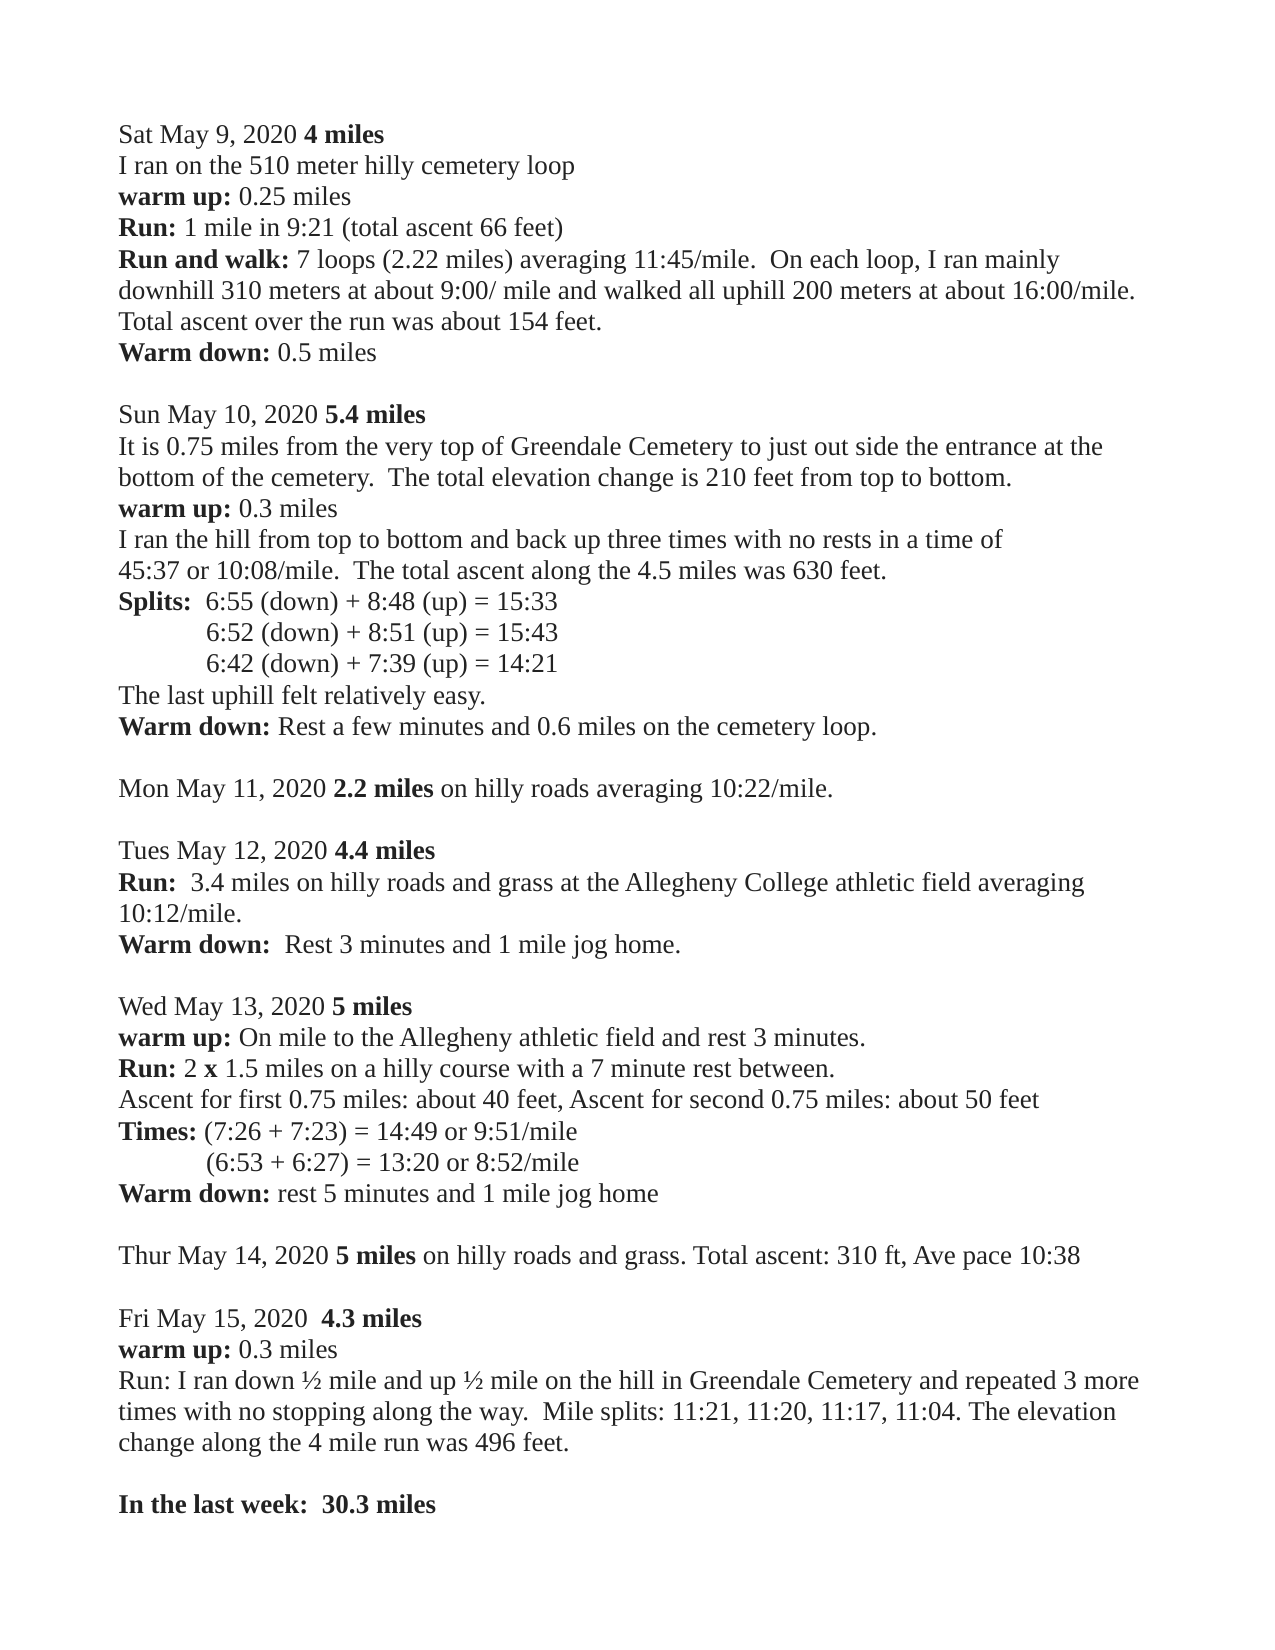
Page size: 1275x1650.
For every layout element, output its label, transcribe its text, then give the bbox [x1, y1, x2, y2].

text Run: 1 mile in 9:21 (total ascent 66 feet) [118, 212, 1161, 243]
text warm up: 0.3 miles [118, 1333, 1161, 1364]
text Run and walk: 7 loops (2.22 miles) averaging 11:45/mile. On each loop, I ran mainly downhill 310 meters at about 9:00/ mile and walked all uphill 200 meters at about 16:00/mile. Total ascent over the run was about 154 feet. [118, 243, 1161, 336]
text Run: 3.4 miles on hilly roads and grass at the Allegheny College athletic field averaging 10:12/mile. [118, 866, 1161, 928]
text 6:52 (down) + 8:51 (up) = 15:43 [118, 616, 1161, 648]
text Sat May 9, 2020 4 miles [118, 118, 1161, 149]
text 6:42 (down) + 7:39 (up) = 14:21 [118, 648, 1161, 679]
text Warm down: 0.5 miles [118, 336, 1161, 367]
text I ran the hill from top to bottom and back up three times with no rests in a time of [118, 523, 1161, 554]
text Warm down: rest 5 minutes and 1 mile jog home [118, 1177, 1161, 1208]
text The last uphill felt relatively easy. [118, 679, 1161, 710]
text (6:53 + 6:27) = 13:20 or 8:52/mile [118, 1146, 1161, 1177]
text Warm down: Rest a few minutes and 0.6 miles on the cemetery loop. [118, 710, 1161, 741]
text warm up: 0.3 miles [118, 492, 1161, 523]
text Warm down: Rest 3 minutes and 1 mile jog home. [118, 928, 1161, 959]
text Mon May 11, 2020 2.2 miles on hilly roads averaging 10:22/mile. [118, 772, 1161, 803]
text Thur May 14, 2020 5 miles on hilly roads and grass. Total ascent: 310 ft, Ave pace 10:38 [118, 1239, 1161, 1271]
text Wed May 13, 2020 5 miles [118, 990, 1161, 1021]
text warm up: 0.25 miles [118, 180, 1161, 212]
text Run: I ran down ½ mile and up ½ mile on the hill in Greendale Cemetery and repeated 3 more times with no stopping along the way. Mile splits: 11:21, 11:20, 11:17, 11:04. The elevation change along the 4 mile run was 496 feet. [118, 1364, 1161, 1457]
text Tues May 12, 2020 4.4 miles [118, 834, 1161, 866]
text I ran on the 510 meter hilly cemetery loop [118, 149, 1161, 180]
text 45:37 or 10:08/mile. The total ascent along the 4.5 miles was 630 feet. [118, 554, 1161, 585]
text Sun May 10, 2020 5.4 miles [118, 398, 1161, 429]
text Ascent for first 0.75 miles: about 40 feet, Ascent for second 0.75 miles: about 50 feet [118, 1084, 1161, 1115]
text It is 0.75 miles from the very top of Greendale Cemetery to just out side the entrance at the bottom of the cemetery. The total elevation change is 210 feet from top to bottom. [118, 429, 1161, 492]
text Run: 2 x 1.5 miles on a hilly course with a 7 minute rest between. [118, 1052, 1161, 1084]
text Fri May 15, 2020 4.3 miles [118, 1302, 1161, 1333]
text Times: (7:26 + 7:23) = 14:49 or 9:51/mile [118, 1115, 1161, 1146]
text Splits: 6:55 (down) + 8:48 (up) = 15:33 [118, 585, 1161, 616]
text In the last week: 30.3 miles [118, 1488, 1161, 1520]
text warm up: On mile to the Allegheny athletic field and rest 3 minutes. [118, 1021, 1161, 1052]
